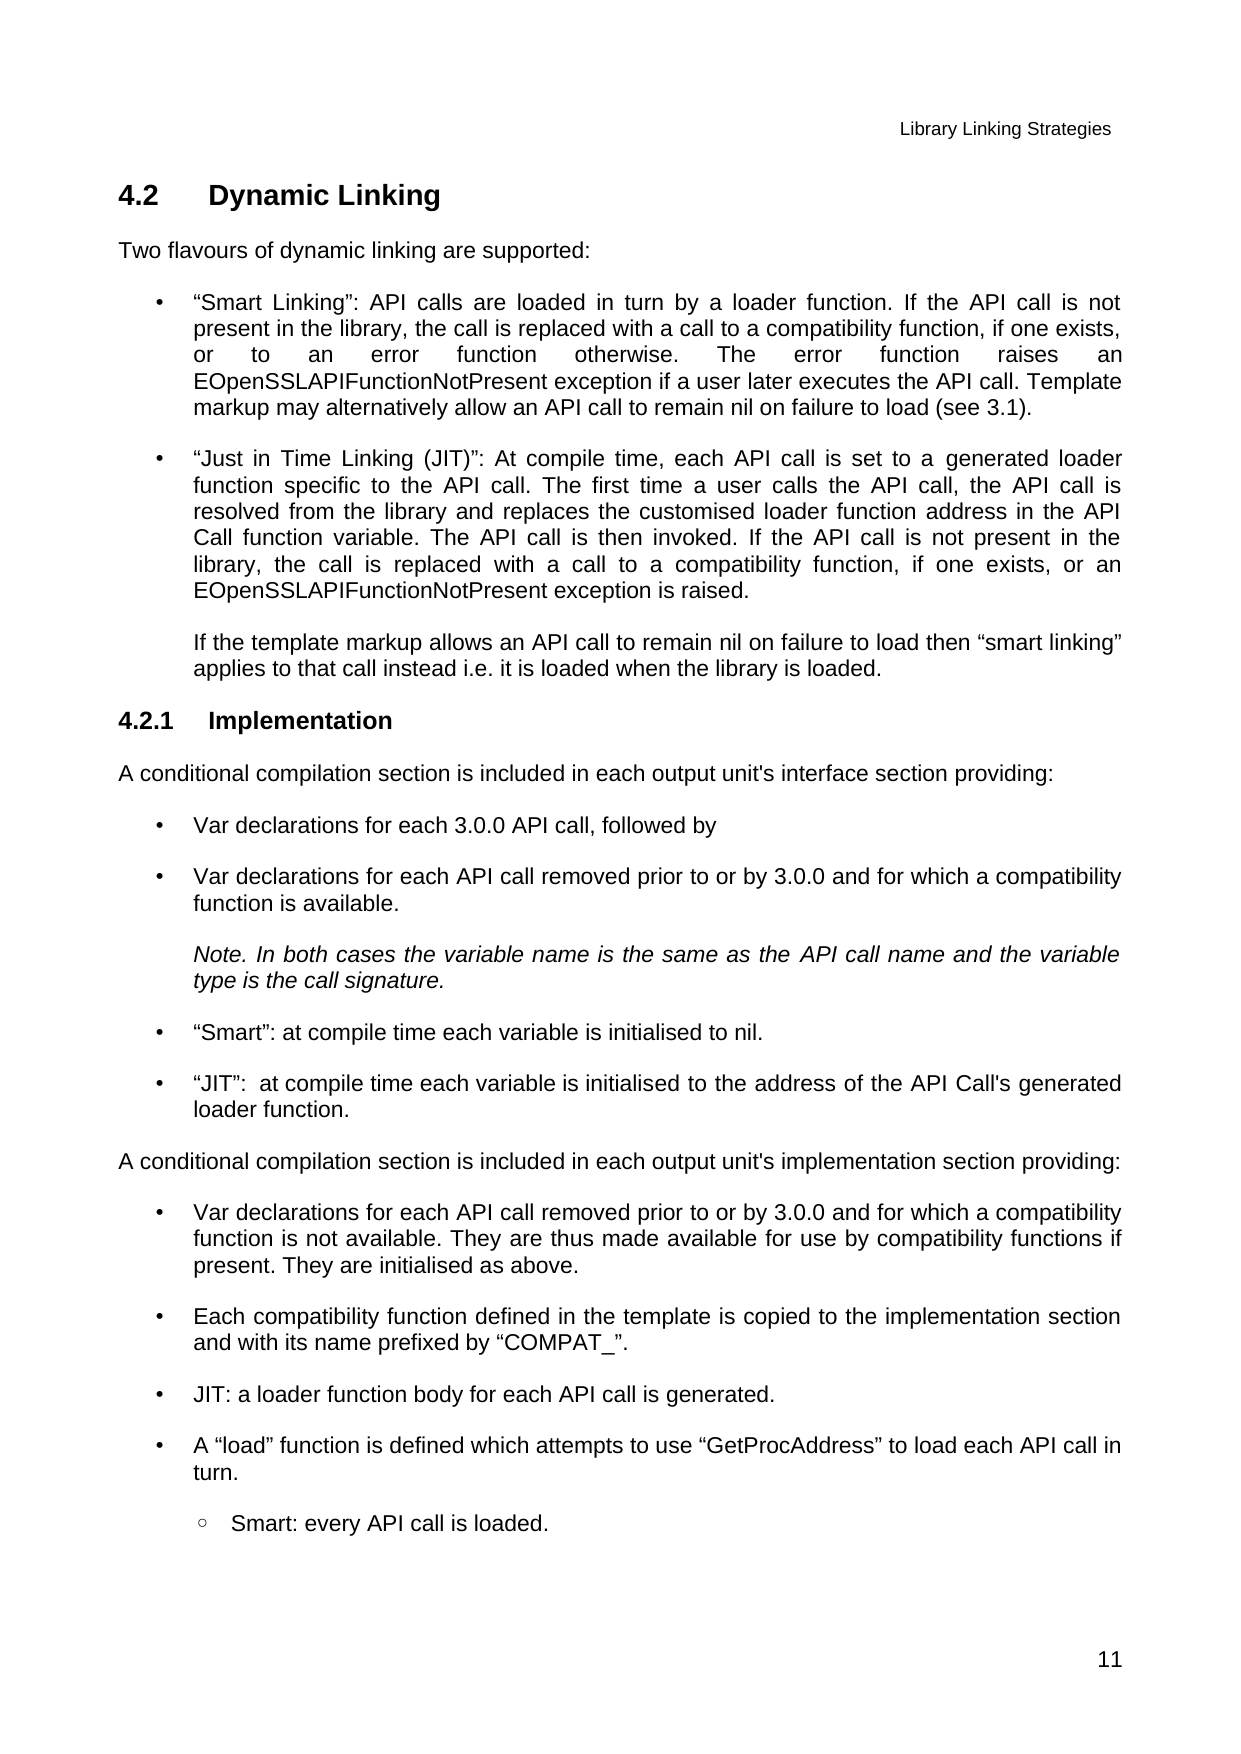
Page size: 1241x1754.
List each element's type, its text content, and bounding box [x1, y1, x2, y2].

list JIT: a loader function body for each API call is generated. [156, 1381, 1122, 1407]
subtitle Dynamic Linking [118, 178, 1122, 212]
text Note. In both cases the variable name is the same as the API call name and the variable type is the call signature. [193, 941, 1122, 993]
subtitle Implementation [118, 706, 1122, 735]
list “Smart Linking”: API calls are loaded in turn by a loader function. If the API call is not present in the library, the call is replaced with a call to a compatibility function, if one exists, or to an error function otherwise. The error function raises an EOpenSSLAPIFunctionNotPresent exception if a user later executes the API call. Template markup may alternatively allow an API call to remain nil on failure to load (see 3.1). [156, 288, 1122, 420]
text A conditional compilation section is included in each output unit's interface section providing: [118, 760, 1122, 787]
list Var declarations for each API call removed prior to or by 3.0.0 and for which a compatibility function is not available. They are thus made available for use by compatibility functions if present. They are initialised as above. [156, 1199, 1122, 1278]
list Var declarations for each API call removed prior to or by 3.0.0 and for which a compatibility function is available. [156, 863, 1122, 916]
list “JIT”: at compile time each variable is initialis ed to the address of the API Call's generated loader function. [156, 1070, 1122, 1123]
list Var declarations for each 3.0.0 API call, followed by [156, 812, 1122, 838]
list Each compatibility function defined in the template is copied to the implementation section and with its name prefixed by “COMPAT_”. [156, 1303, 1122, 1356]
list “Smart”: at compile time each variable is initialised to nil. [156, 1018, 1122, 1045]
text If the template markup allows an API call to remain nil on failure to load then “smart linking” applies to that call instead i.e. it is loaded when the library is loaded. [193, 628, 1122, 681]
list A “load” function is defined which attempts to use “GetProcAddress” to load each API call in turn. [156, 1432, 1122, 1485]
text A conditional compilation section is included in each output unit's implementation section providing: [118, 1148, 1122, 1174]
list “Just in Time Linking (JIT)”: At compile time, each API call is set to a generated loader function specific to the API call. The first time a user calls the API call, the API call is resolved from the library and replaces the customised loader function address in the API Call function variable. The API call is then invoked. If the API call is not present in the library, the call is replaced with a call to a compatibility function, if one exists, or an EOpenSSLAPIFunctionNotPresent exception is raised. [156, 445, 1122, 603]
list Smart: every API call is loaded. [193, 1510, 1122, 1536]
text Two flavours of dynamic linking are supported: [118, 237, 1122, 263]
